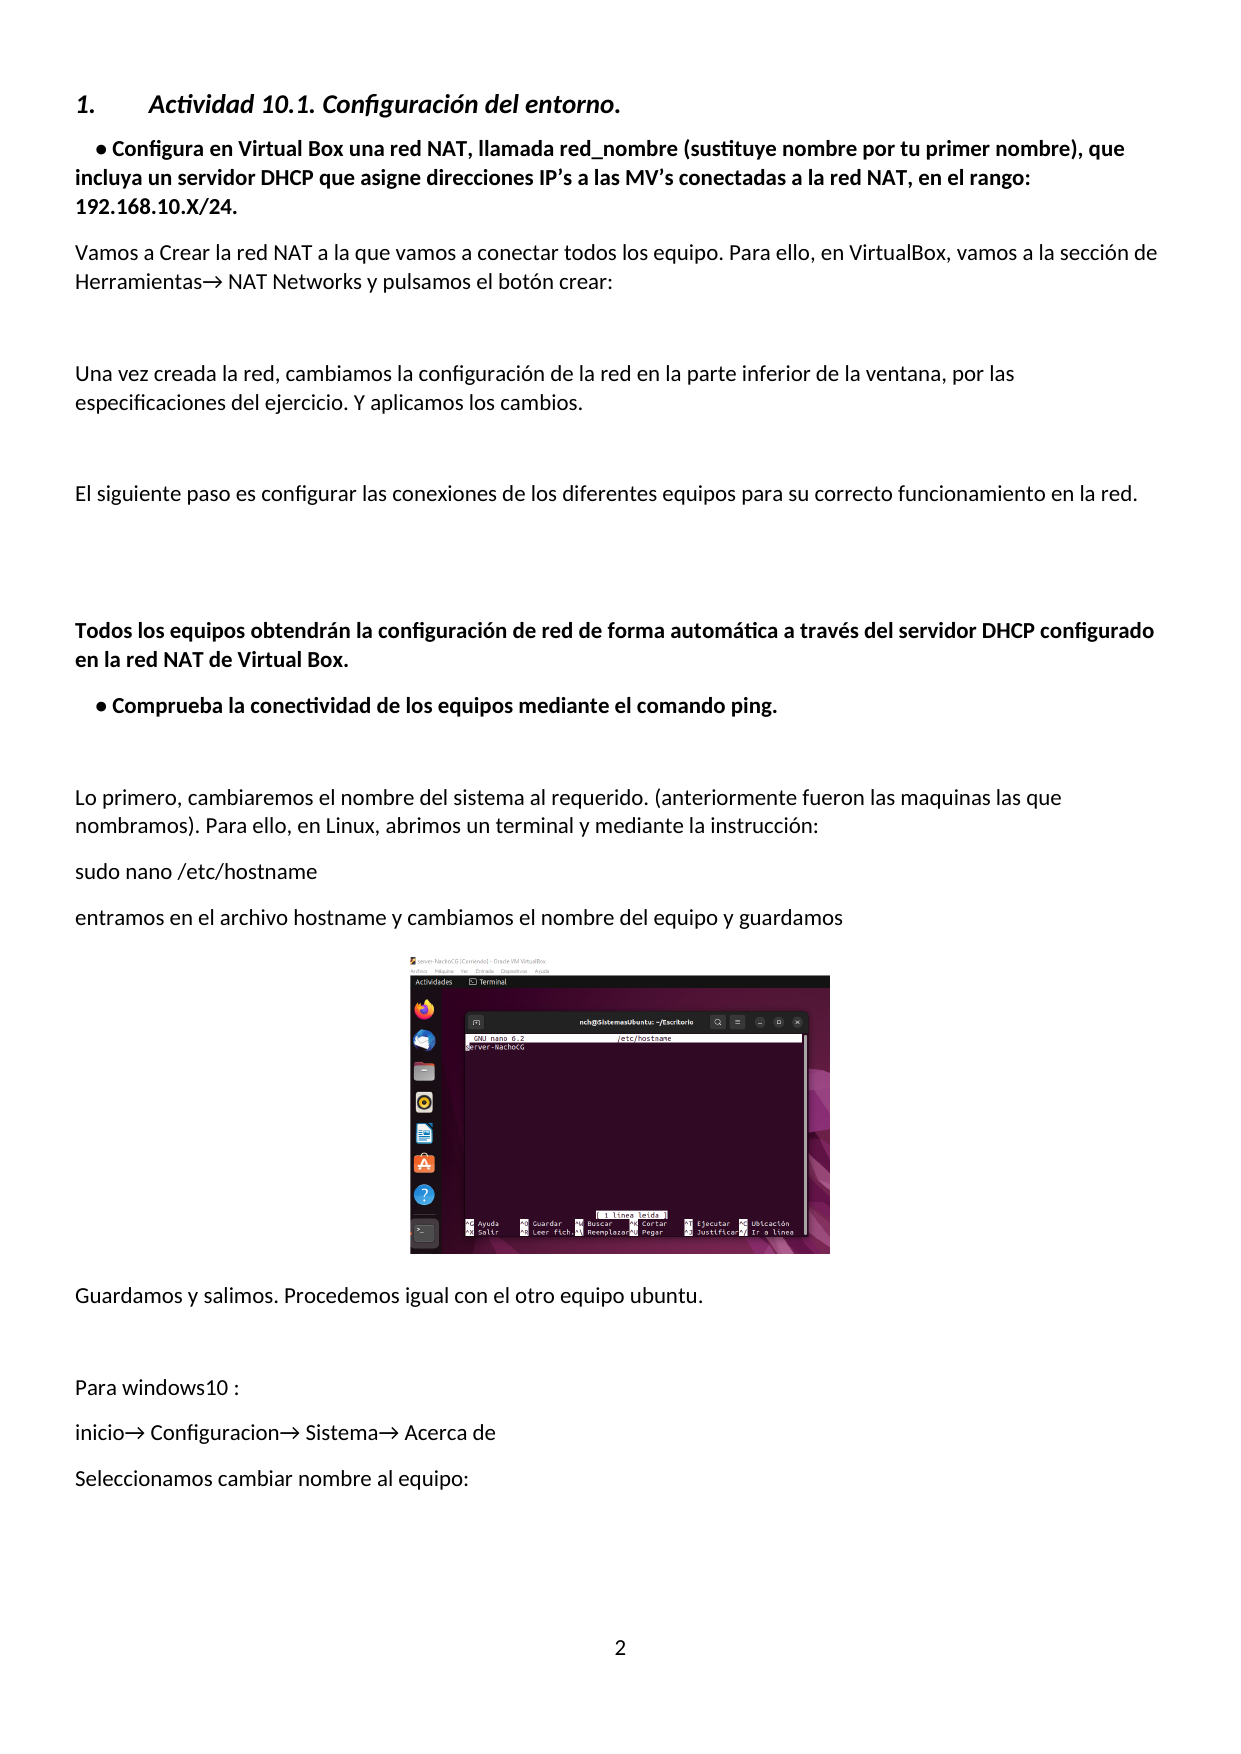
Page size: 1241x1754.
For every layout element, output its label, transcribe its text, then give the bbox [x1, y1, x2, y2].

picture [410, 956, 830, 1254]
text Todos los equipos obtendrán la configuración de red de forma automática a través del servidor DHCP configurado en la red NAT de Virtual Box. [75, 616, 1165, 673]
text inicio→ Configuracion→ Sistema→ Acerca de [75, 1418, 1165, 1447]
text Seleccionamos cambiar nombre al equipo: [75, 1464, 1165, 1492]
text • Configura en Virtual Box una red NAT, llamada red_nombre (sustituye nombre por tu primer nombre), que incluya un servidor DHCP que asigne direcciones IP’s a las MV’s conectadas a la red NAT, en el rango: 192.168.10.X/24. [75, 134, 1165, 220]
text Para windows10 : [75, 1373, 1165, 1401]
text sudo nano /etc/hostname [75, 857, 1165, 885]
subtitle Actividad 10.1. Configuración del entorno. [75, 87, 1165, 121]
text Una vez creada la red, cambiamos la configuración de la red en la parte inferior de la ventana, por las especificaciones del ejercicio. Y aplicamos los cambios. [75, 359, 1165, 416]
text entramos en el archivo hostname y cambiamos el nombre del equipo y guardamos [75, 903, 1165, 989]
text Guardamos y salimos. Procedemos igual con el otro equipo ubuntu. [75, 1281, 1165, 1309]
text Vamos a Crear la red NAT a la que vamos a conectar todos los equipo. Para ello, en VirtualBox, vamos a la sección de Herramientas→ NAT Networks y pulsamos el botón crear: [75, 238, 1165, 295]
text El siguiente paso es configurar las conexiones de los diferentes equipos para su correcto funcionamiento en la red. [75, 479, 1165, 507]
text • Comprueba la conectividad de los equipos mediante el comando ping. [75, 691, 1165, 719]
text Lo primero, cambiaremos el nombre del sistema al requerido. (anteriormente fueron las maquinas las que nombramos). Para ello, en Linux, abrimos un terminal y mediante la instrucción: [75, 783, 1165, 840]
